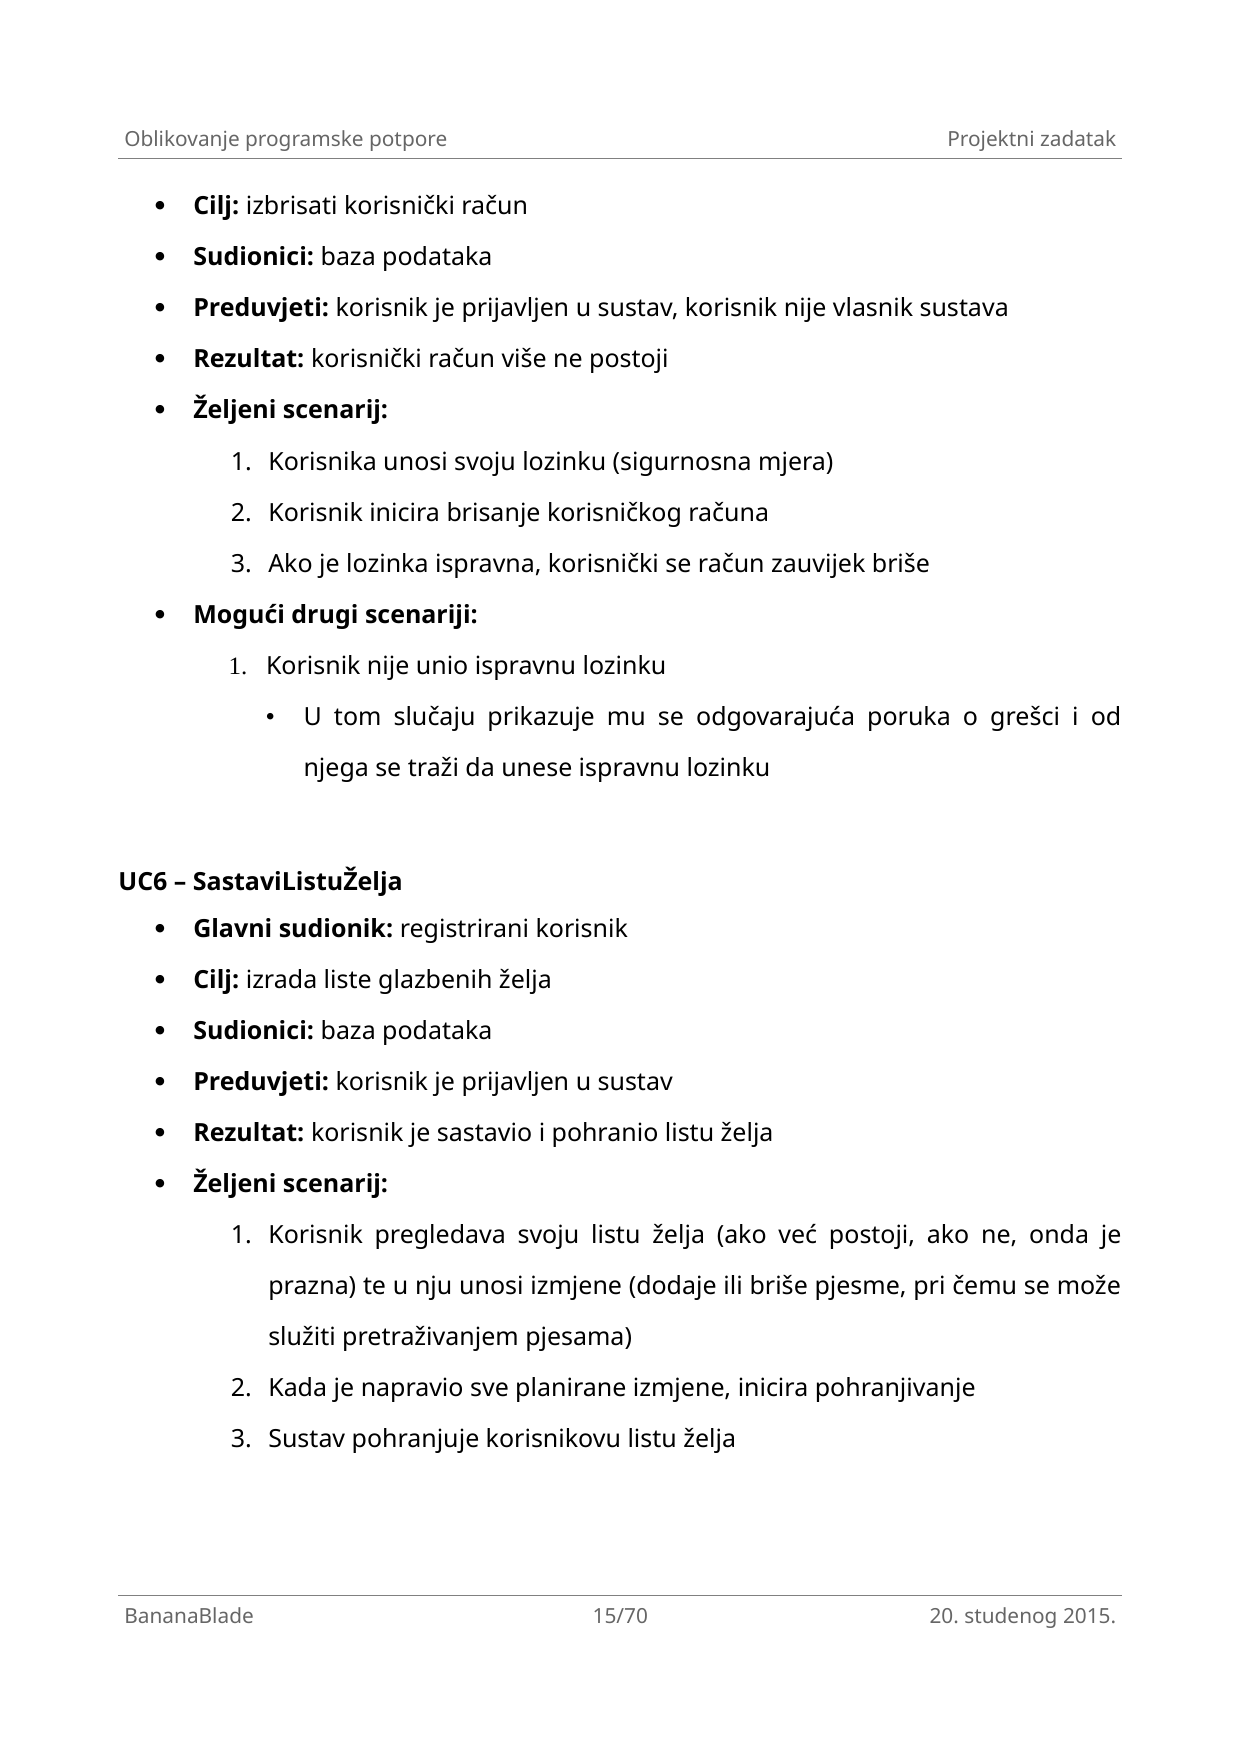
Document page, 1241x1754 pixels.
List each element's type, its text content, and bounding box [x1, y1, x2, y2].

list Korisnika unosi svoju lozinku (sigurnosna mjera) [231, 443, 1122, 477]
list Korisnik nije unio ispravnu lozinku [228, 647, 1122, 681]
list Preduvjeti: korisnik je prijavljen u sustav, korisnik nije vlasnik sustava [156, 290, 1122, 324]
list Ako je lozinka ispravna, korisnički se račun zauvijek briše [231, 545, 1122, 579]
list Sudionici: baza podataka [156, 239, 1122, 273]
list Željeni scenarij: [156, 1166, 1122, 1200]
list Sudionici: baza podataka [156, 1013, 1122, 1047]
list U tom slučaju prikazuje mu se odgovarajuća poruka o grešci i od njega se traži da unese ispravnu lozinku [266, 698, 1122, 783]
list Kada je napravio sve planirane izmjene, inicira pohranjivanje [231, 1370, 1122, 1404]
list Rezultat: korisnički račun više ne postoji [156, 341, 1122, 375]
list Glavni sudionik: registrirani korisnik [156, 911, 1122, 945]
list Sustav pohranjuje korisnikovu listu želja [231, 1421, 1122, 1455]
list Rezultat: korisnik je sastavio i pohranio listu želja [156, 1115, 1122, 1149]
list Cilj: izrada liste glazbenih želja [156, 962, 1122, 996]
list Korisnik inicira brisanje korisničkog računa [231, 494, 1122, 528]
subtitle UC6 – SastaviListuŽelja [118, 864, 1122, 898]
list Cilj: izbrisati korisnički račun [156, 188, 1122, 222]
list Preduvjeti: korisnik je prijavljen u sustav [156, 1064, 1122, 1098]
list Željeni scenarij: [156, 392, 1122, 426]
list Korisnik pregledava svoju listu želja (ako već postoji, ako ne, onda je prazna) te u nju unosi izmjene (dodaje ili briše pjesme, pri čemu se može služiti pretraživanjem pjesama) [231, 1217, 1122, 1353]
list Mogući drugi scenariji: [156, 596, 1122, 630]
